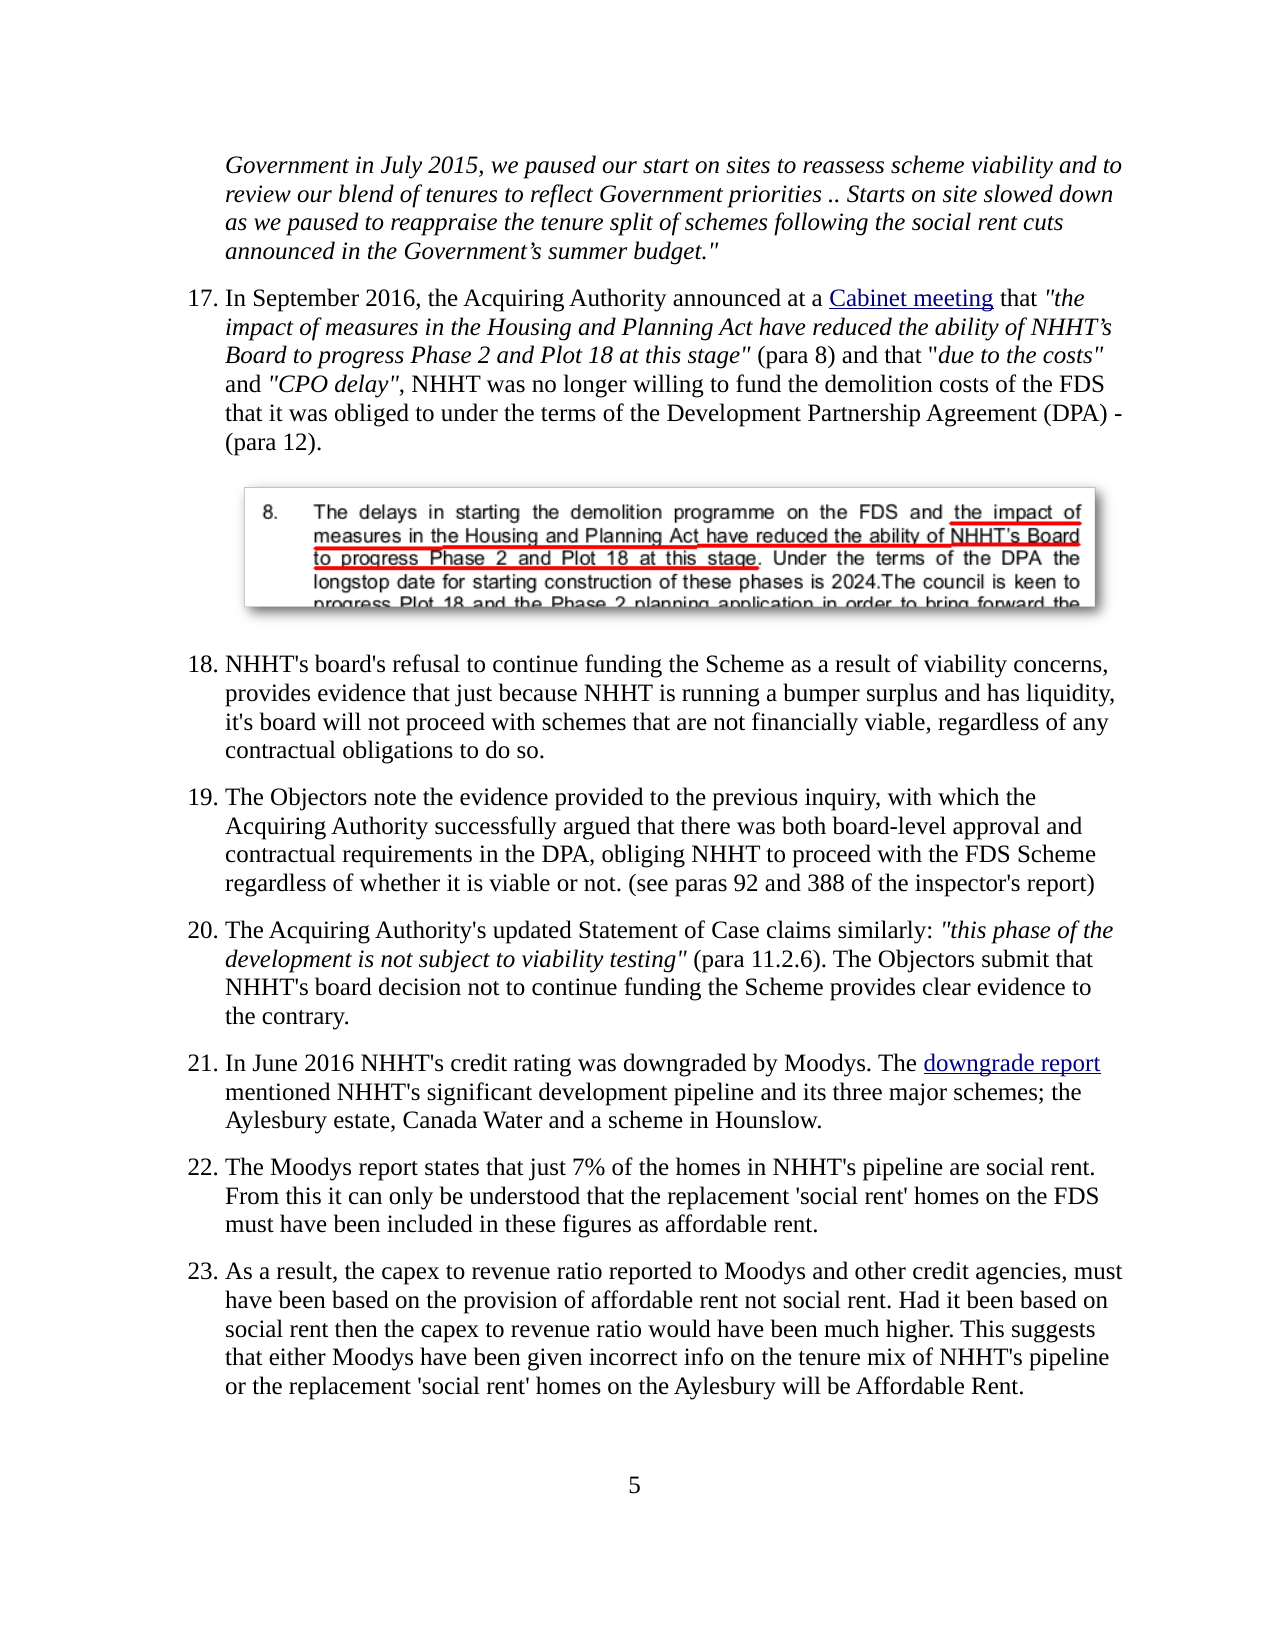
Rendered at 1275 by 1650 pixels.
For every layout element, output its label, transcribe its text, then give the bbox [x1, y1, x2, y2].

list In September 2016, the Acquiring Authority announced at a Cabinet meeting that "the impact of measures in the Housing and Planning Act have reduced the ability of NHHT’s Board to progress Phase 2 and Plot 18 at this stage" (para 8) and that "due to the costs" and "CPO delay", NHHT was no longer willing to fund the demolition costs of the FDS that it was obliged to under the terms of the Development Partnership Agreement (DPA) - (para 12). [187, 283, 1125, 455]
list As a result, the capex to revenue ratio reported to Moodys and other credit agencies, must have been based on the provision of affordable rent not social rent. Had it been based on social rent then the capex to revenue ratio would have been much higher. This suggests that either Moodys have been given incorrect info on the tenure mix of NHHT's pipeline or the replacement 'social rent' homes on the Aylesbury will be Affordable Rent. [187, 1256, 1125, 1400]
list In June 2016 NHHT's credit rating was downgraded by Moodys. The downgrade report mentioned NHHT's significant development pipeline and its three major schemes; the Aylesbury estate, Canada Water and a scheme in Hounslow. [187, 1048, 1125, 1134]
list NHHT's board's refusal to continue funding the Scheme as a result of viability concerns, provides evidence that just because NHHT is running a bumper surplus and has liquidity, it's board will not proceed with schemes that are not financially viable, regardless of any contractual obligations to do so. [187, 649, 1125, 764]
list Government in July 2015, we paused our start on sites to reassess scheme viability and to review our blend of tenures to reflect Government priorities .. Starts on site slowed down as we paused to reappraise the tenure split of schemes following the social rent cuts announced in the Government’s summer budget." [187, 150, 1125, 265]
picture [230, 473, 1120, 632]
list The Acquiring Authority's updated Statement of Case claims similarly: "this phase of the development is not subject to viability testing" (para 11.2.6). The Objectors submit that NHHT's board decision not to continue funding the Scheme provides clear evidence to the contrary. [187, 915, 1125, 1030]
list The Objectors note the evidence provided to the previous inquiry, with which the Acquiring Authority successfully argued that there was both board-level approval and contractual requirements in the DPA, obliging NHHT to proceed with the FDS Scheme regardless of whether it is viable or not. (see paras 92 and 388 of the inspector's report) [187, 782, 1125, 897]
list The Moodys report states that just 7% of the homes in NHHT's pipeline are social rent. From this it can only be understood that the replacement 'social rent' homes on the FDS must have been included in these figures as affordable rent. [187, 1152, 1125, 1238]
